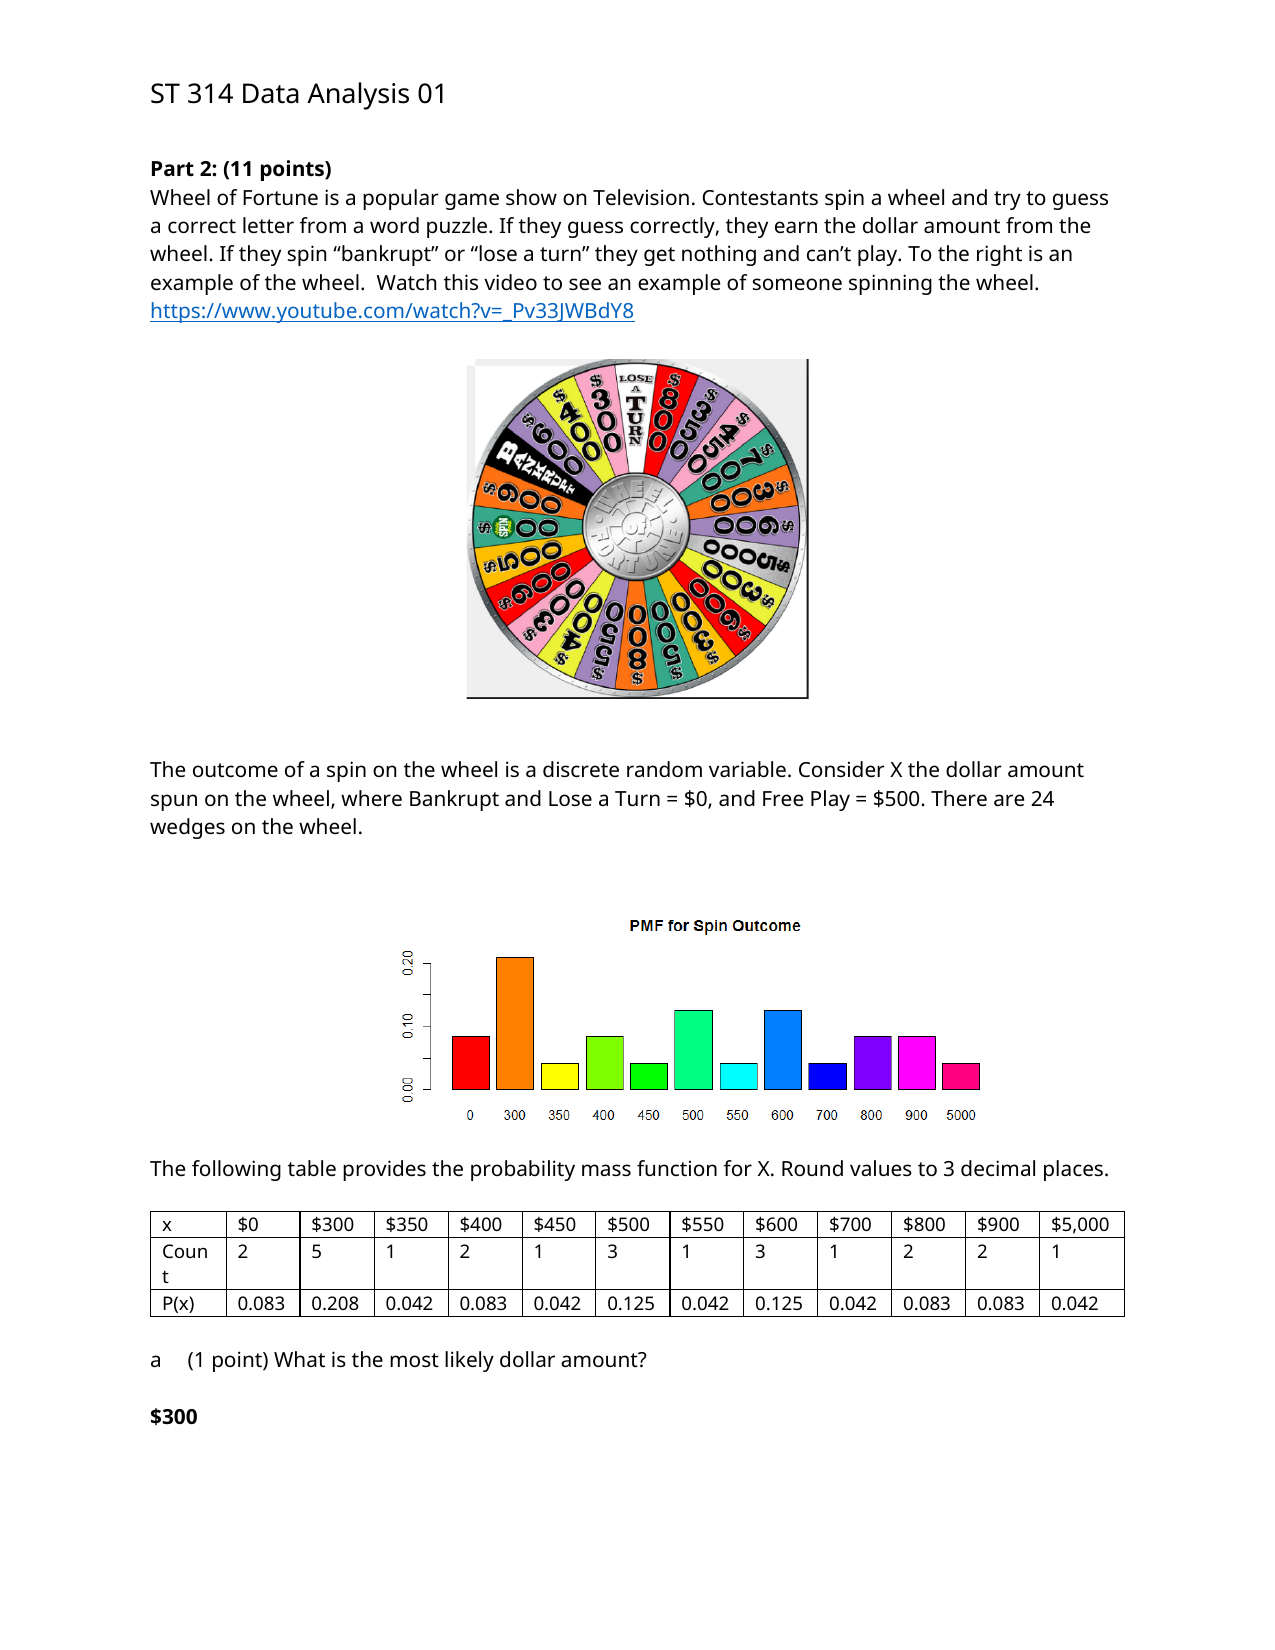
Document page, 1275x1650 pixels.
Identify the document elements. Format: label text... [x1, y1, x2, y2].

text The outcome of a spin on the wheel is a discrete random variable. Consider X the dollar amount spun on the wheel, where Bankrupt and Lose a Turn = $0, and Free Play = $500. There are 24 wedges on the wheel. [150, 756, 1125, 841]
table_cell 0.042 [671, 1290, 743, 1316]
table_header $600 [744, 1212, 817, 1237]
table_cell 1 [818, 1238, 891, 1289]
table_cell 1 [523, 1238, 595, 1289]
table_cell Count [151, 1238, 226, 1289]
table_header $5,000 [1040, 1212, 1124, 1237]
table_cell 2 [449, 1238, 522, 1289]
table_cell 2 [892, 1238, 965, 1289]
table_cell 0.083 [966, 1290, 1039, 1316]
text The following table provides the probability mass function for X. Round values to 3 decimal places. [150, 1154, 1125, 1182]
table_header x [151, 1212, 226, 1237]
text Wheel of Fortune is a popular game show on Television. Contestants spin a wheel and try to guess a correct letter from a word puzzle. If they guess correctly, they earn the dollar amount from the wheel. If they spin “bankrupt” or “lose a turn” they get nothing and can’t play. To the right is an example of the wheel. Watch this video to see an example of someone spinning the wheel. https://www.youtube.com/watch?v=_Pv33JWBdY8 [150, 183, 1125, 325]
table_cell 0.083 [449, 1290, 522, 1316]
table_cell 5 [301, 1238, 374, 1289]
table_cell 0.083 [892, 1290, 965, 1316]
table_header $700 [818, 1212, 891, 1237]
subtitle Part 2: (11 points) [150, 154, 1125, 183]
table_header $400 [449, 1212, 522, 1237]
table_cell 3 [596, 1238, 669, 1289]
text $300 [150, 1402, 1125, 1431]
table_header $450 [523, 1212, 595, 1237]
table_header $500 [596, 1212, 669, 1237]
table_cell 0.042 [1040, 1290, 1124, 1316]
table_cell 0.208 [301, 1290, 374, 1316]
table_cell P(x) [151, 1290, 226, 1316]
table_cell 0.042 [375, 1290, 448, 1316]
table_header $900 [966, 1212, 1039, 1237]
table_cell 0.042 [818, 1290, 891, 1316]
picture [466, 359, 809, 699]
list (1 point) What is the most likely dollar amount? [150, 1345, 1125, 1374]
table_cell 0.042 [523, 1290, 595, 1316]
table_header $550 [671, 1212, 743, 1237]
table_header $800 [892, 1212, 965, 1237]
table_header $300 [301, 1212, 374, 1237]
table_cell 0.125 [596, 1290, 669, 1316]
table_cell 2 [227, 1238, 299, 1289]
table_header $0 [227, 1212, 299, 1237]
table_cell 3 [744, 1238, 817, 1289]
table_cell 1 [375, 1238, 448, 1289]
table_cell 0.125 [744, 1290, 817, 1316]
table_cell 0.083 [227, 1290, 299, 1316]
table_cell 1 [671, 1238, 743, 1289]
table_header $350 [375, 1212, 448, 1237]
picture [389, 903, 997, 1131]
table_cell 2 [966, 1238, 1039, 1289]
table_cell 1 [1040, 1238, 1124, 1289]
